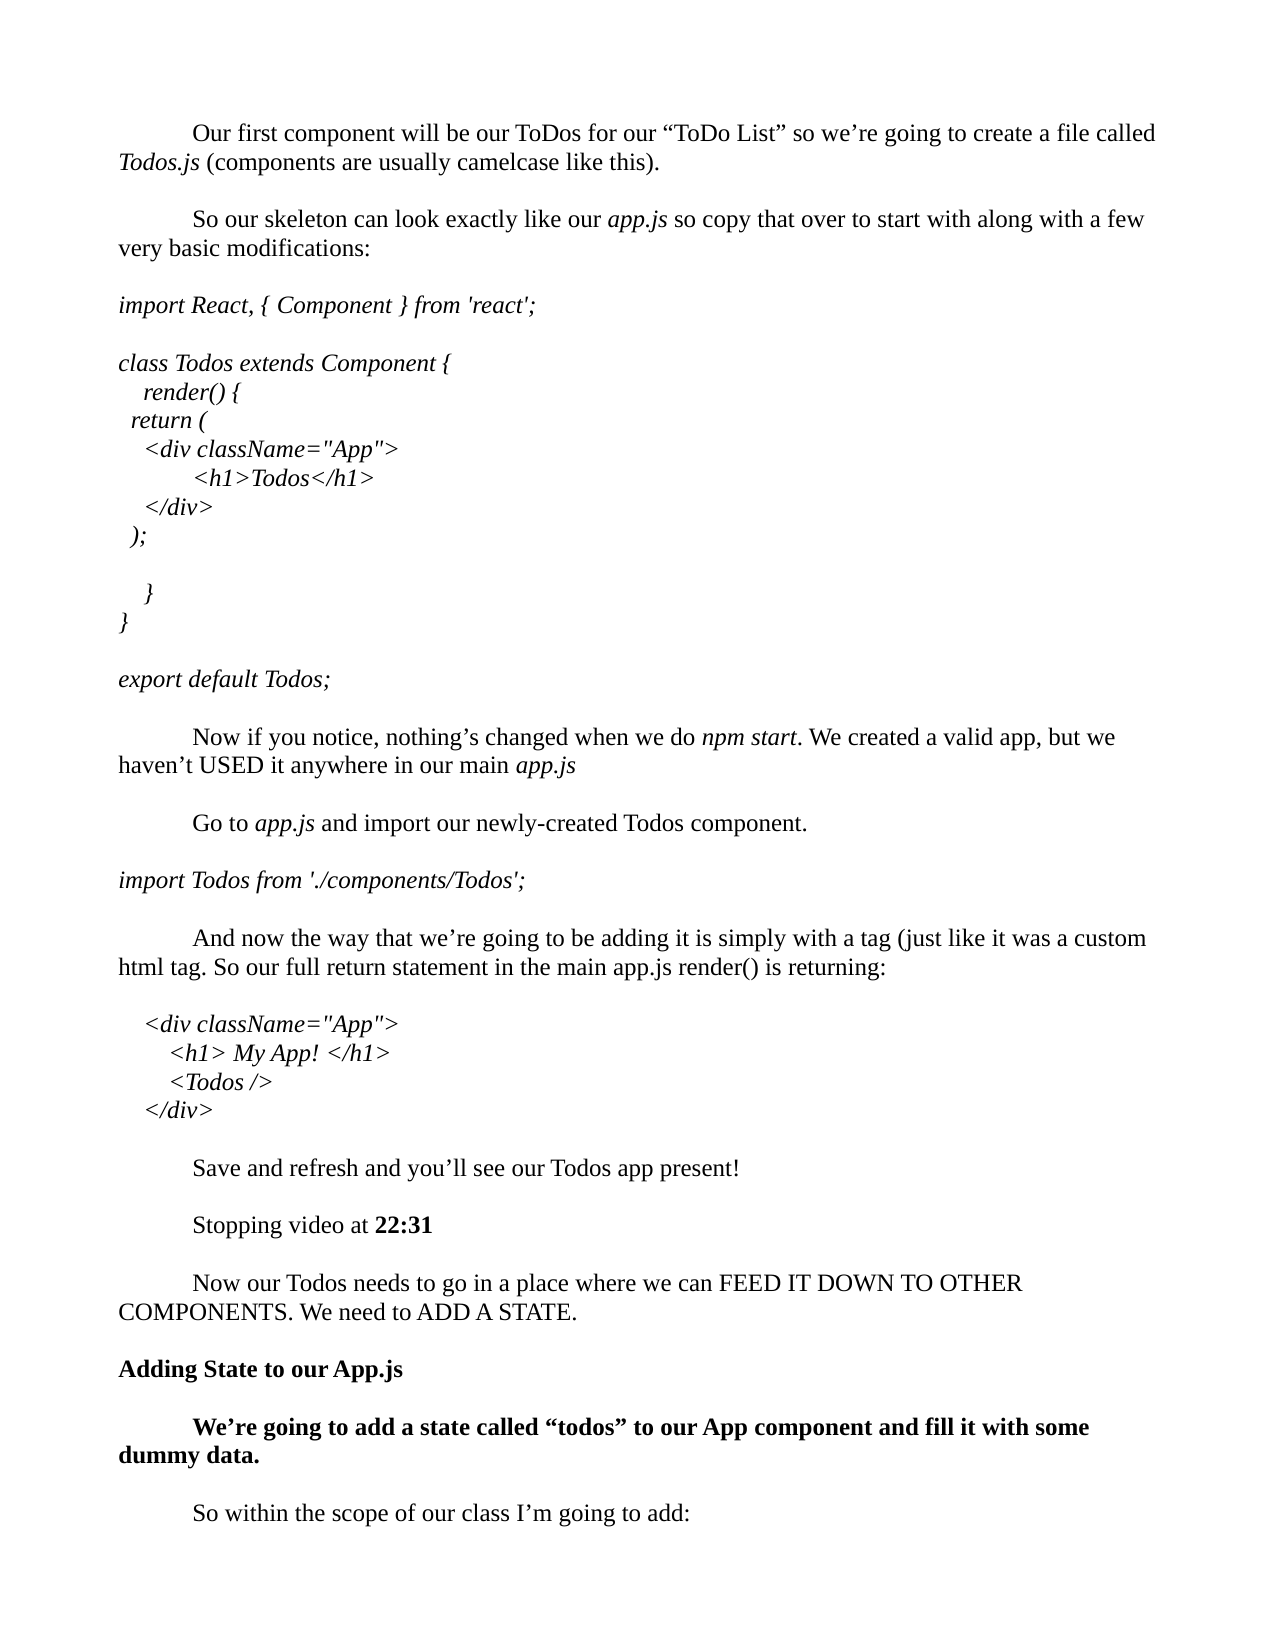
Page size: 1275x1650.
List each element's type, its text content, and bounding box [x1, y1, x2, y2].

text <div className="App"> [118, 434, 1157, 463]
text class Todos extends Component { [118, 348, 1157, 377]
text } [118, 607, 1157, 636]
text Now if you notice, nothing’s changed when we do npm start. We created a valid app, but we haven’t USED it anywhere in our main app.js [118, 722, 1157, 779]
text export default Todos; [118, 664, 1157, 693]
text return ( [118, 406, 1157, 434]
text <h1> My App! </h1> [118, 1038, 1157, 1067]
text Save and refresh and you’ll see our Todos app present! [118, 1153, 1157, 1182]
text ); [118, 521, 1157, 549]
text import Todos from './components/Todos'; [118, 866, 1157, 894]
text Now our Todos needs to go in a place where we can FEED IT DOWN TO OTHER COMPONENTS. We need to ADD A STATE. [118, 1268, 1157, 1326]
text import React, { Component } from 'react'; [118, 291, 1157, 319]
text render() { [118, 377, 1157, 406]
text <div className="App"> [118, 1009, 1157, 1038]
text Stopping video at 22:31 [118, 1211, 1157, 1239]
text So our skeleton can look exactly like our app.js so copy that over to start with along with a few very basic modifications: [118, 204, 1157, 262]
text } [118, 578, 1157, 607]
text </div> [118, 1096, 1157, 1124]
text Adding State to our App.js [118, 1354, 1157, 1383]
text Go to app.js and import our newly-created Todos component. [118, 808, 1157, 837]
text Our first component will be our ToDos for our “ToDo List” so we’re going to create a file called Todos.js (components are usually camelcase like this). [118, 118, 1157, 176]
text And now the way that we’re going to be adding it is simply with a tag (just like it was a custom html tag. So our full return statement in the main app.js render() is returning: [118, 923, 1157, 981]
text </div> [118, 492, 1157, 521]
text We’re going to add a state called “todos” to our App component and fill it with some dummy data. [118, 1412, 1157, 1469]
text <Todos /> [118, 1067, 1157, 1096]
text So within the scope of our class I’m going to add: [118, 1498, 1157, 1527]
text <h1>Todos</h1> [118, 463, 1157, 492]
